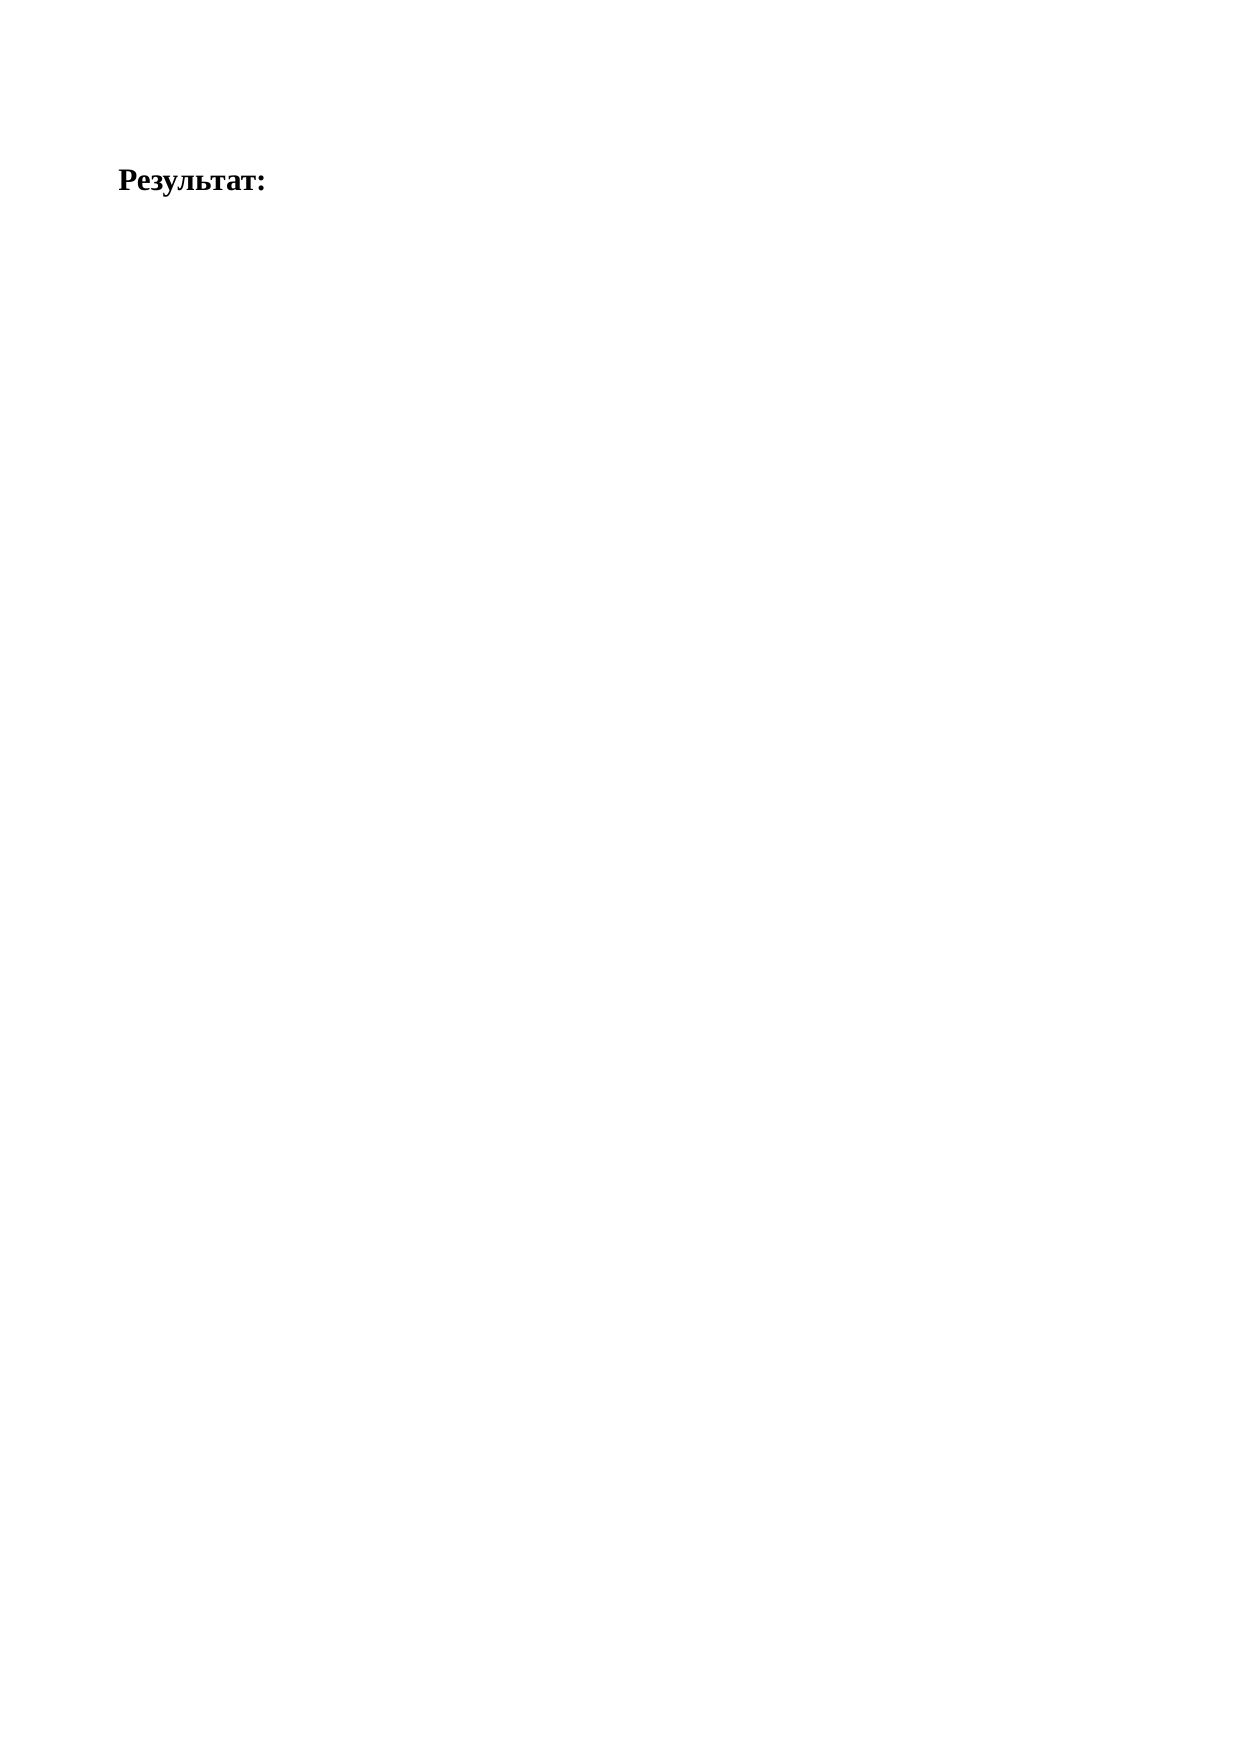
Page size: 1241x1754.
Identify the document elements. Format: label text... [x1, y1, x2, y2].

text Результат: [118, 161, 1122, 197]
